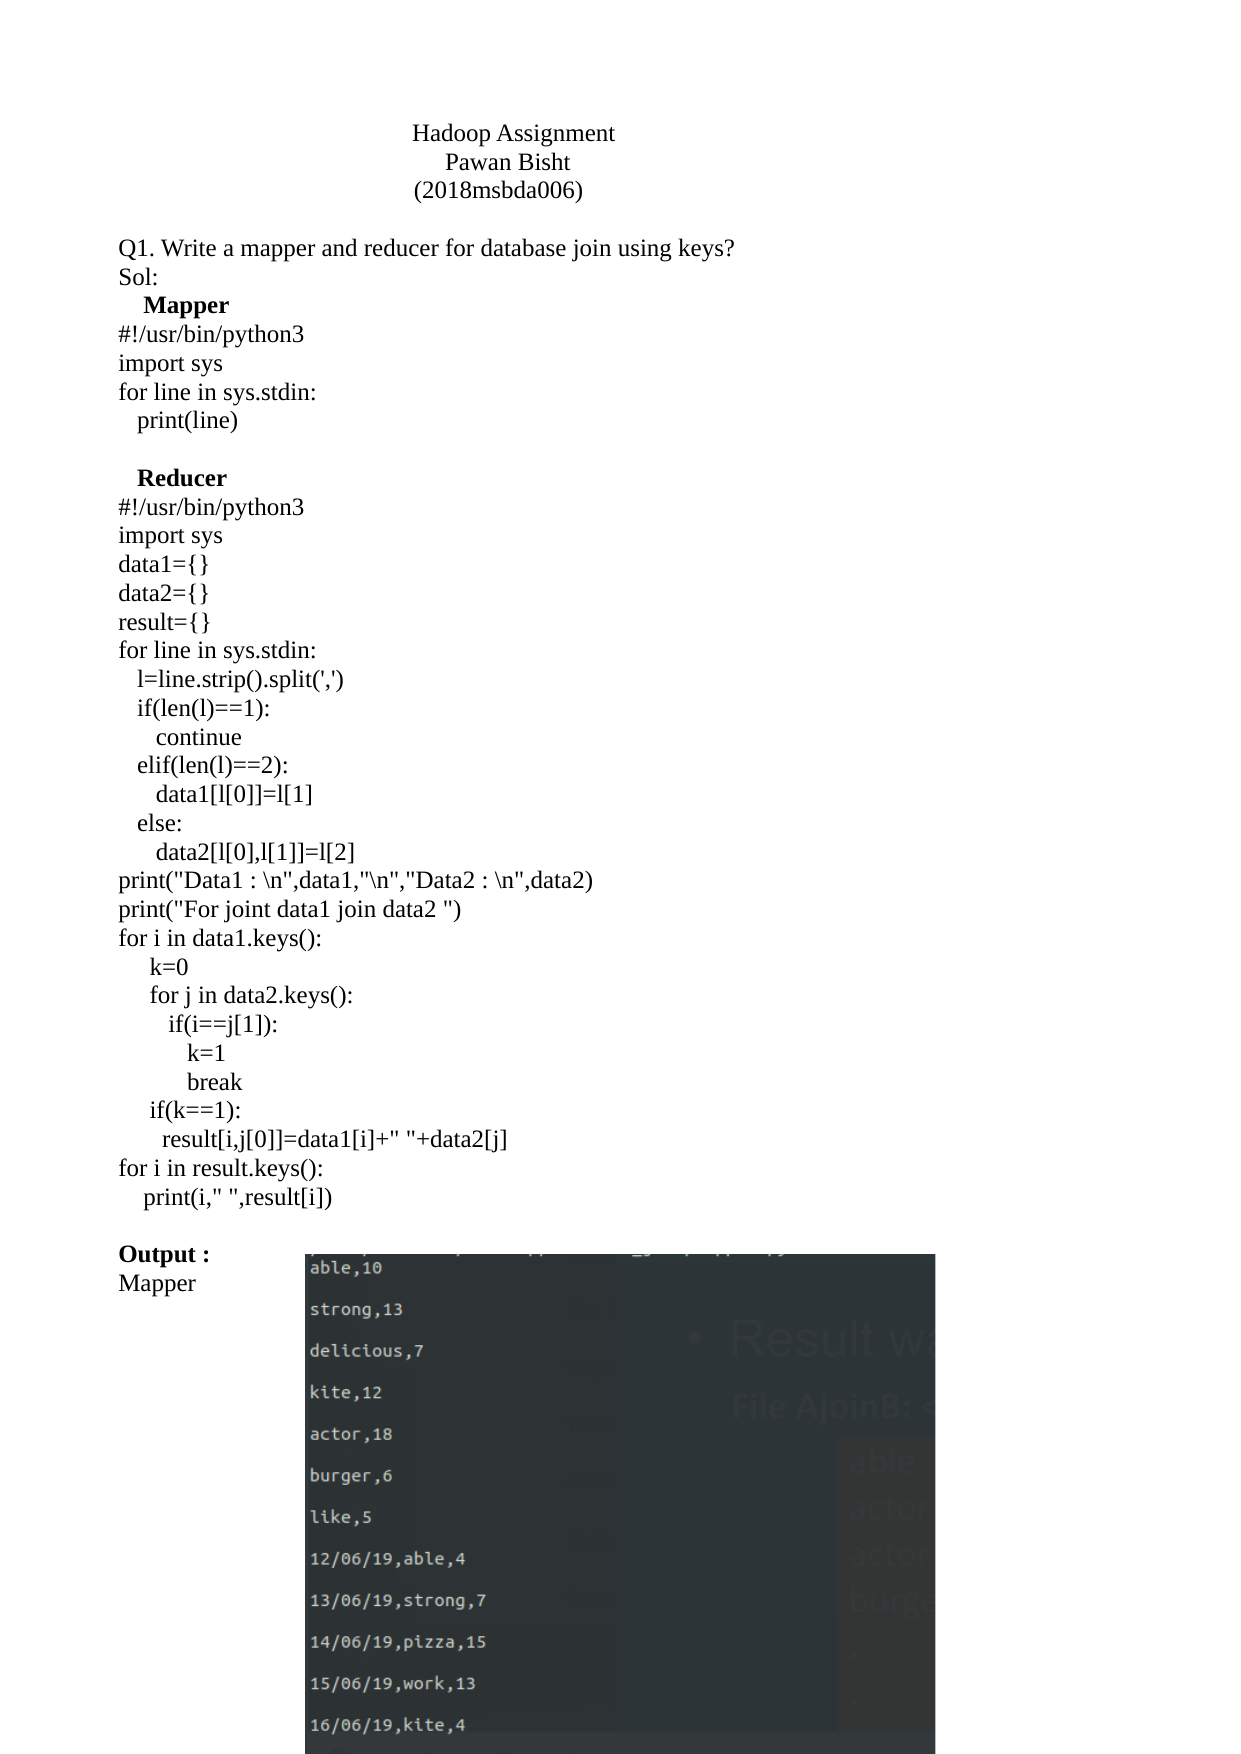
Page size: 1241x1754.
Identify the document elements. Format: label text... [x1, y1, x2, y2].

text l=line.strip().split(',') [118, 664, 1122, 693]
text Mapper [118, 1268, 305, 1297]
text (2018msbda006) [118, 176, 1122, 204]
text Sol: [118, 262, 1122, 291]
text if(k==1): [118, 1096, 1122, 1124]
text print(i," ",result[i]) [118, 1182, 1122, 1211]
text [936, 1268, 1122, 1297]
text import sys [118, 521, 1122, 549]
text result={} [118, 607, 1122, 636]
text break [118, 1067, 1122, 1096]
text Q1. Write a mapper and reducer for database join using keys? [118, 233, 1122, 262]
text data2={} [118, 578, 1122, 607]
text for i in result.keys(): [118, 1153, 1122, 1182]
text for i in data1.keys(): [118, 923, 1122, 952]
text k=0 [118, 952, 1122, 981]
text data1[l[0]]=l[1] [118, 779, 1122, 808]
text result[i,j[0]]=data1[i]+" "+data2[j] [118, 1124, 1122, 1153]
text print("Data1 : \n",data1,"\n","Data2 : \n",data2) [118, 866, 1122, 894]
text if(i==j[1]): [118, 1009, 1122, 1038]
text #!/usr/bin/python3 [118, 319, 1122, 348]
text for line in sys.stdin: [118, 636, 1122, 664]
text print(line) [118, 406, 1122, 434]
text print("For joint data1 join data2 ") [118, 894, 1122, 923]
text import sys [118, 348, 1122, 377]
picture [305, 1254, 936, 1754]
text k=1 [118, 1038, 1122, 1067]
text Pawan Bisht [118, 147, 1122, 176]
text for j in data2.keys(): [118, 981, 1122, 1009]
text Reducer [118, 463, 1122, 492]
text Output : [118, 1239, 1122, 1268]
text data2[l[0],l[1]]=l[2] [118, 837, 1122, 866]
text #!/usr/bin/python3 [118, 492, 1122, 521]
text if(len(l)==1): [118, 693, 1122, 722]
text else: [118, 808, 1122, 837]
text elif(len(l)==2): [118, 751, 1122, 779]
text for line in sys.stdin: [118, 377, 1122, 406]
text Mapper [118, 291, 1122, 319]
text data1={} [118, 549, 1122, 578]
text continue [118, 722, 1122, 751]
text Hadoop Assignment [118, 118, 1122, 147]
